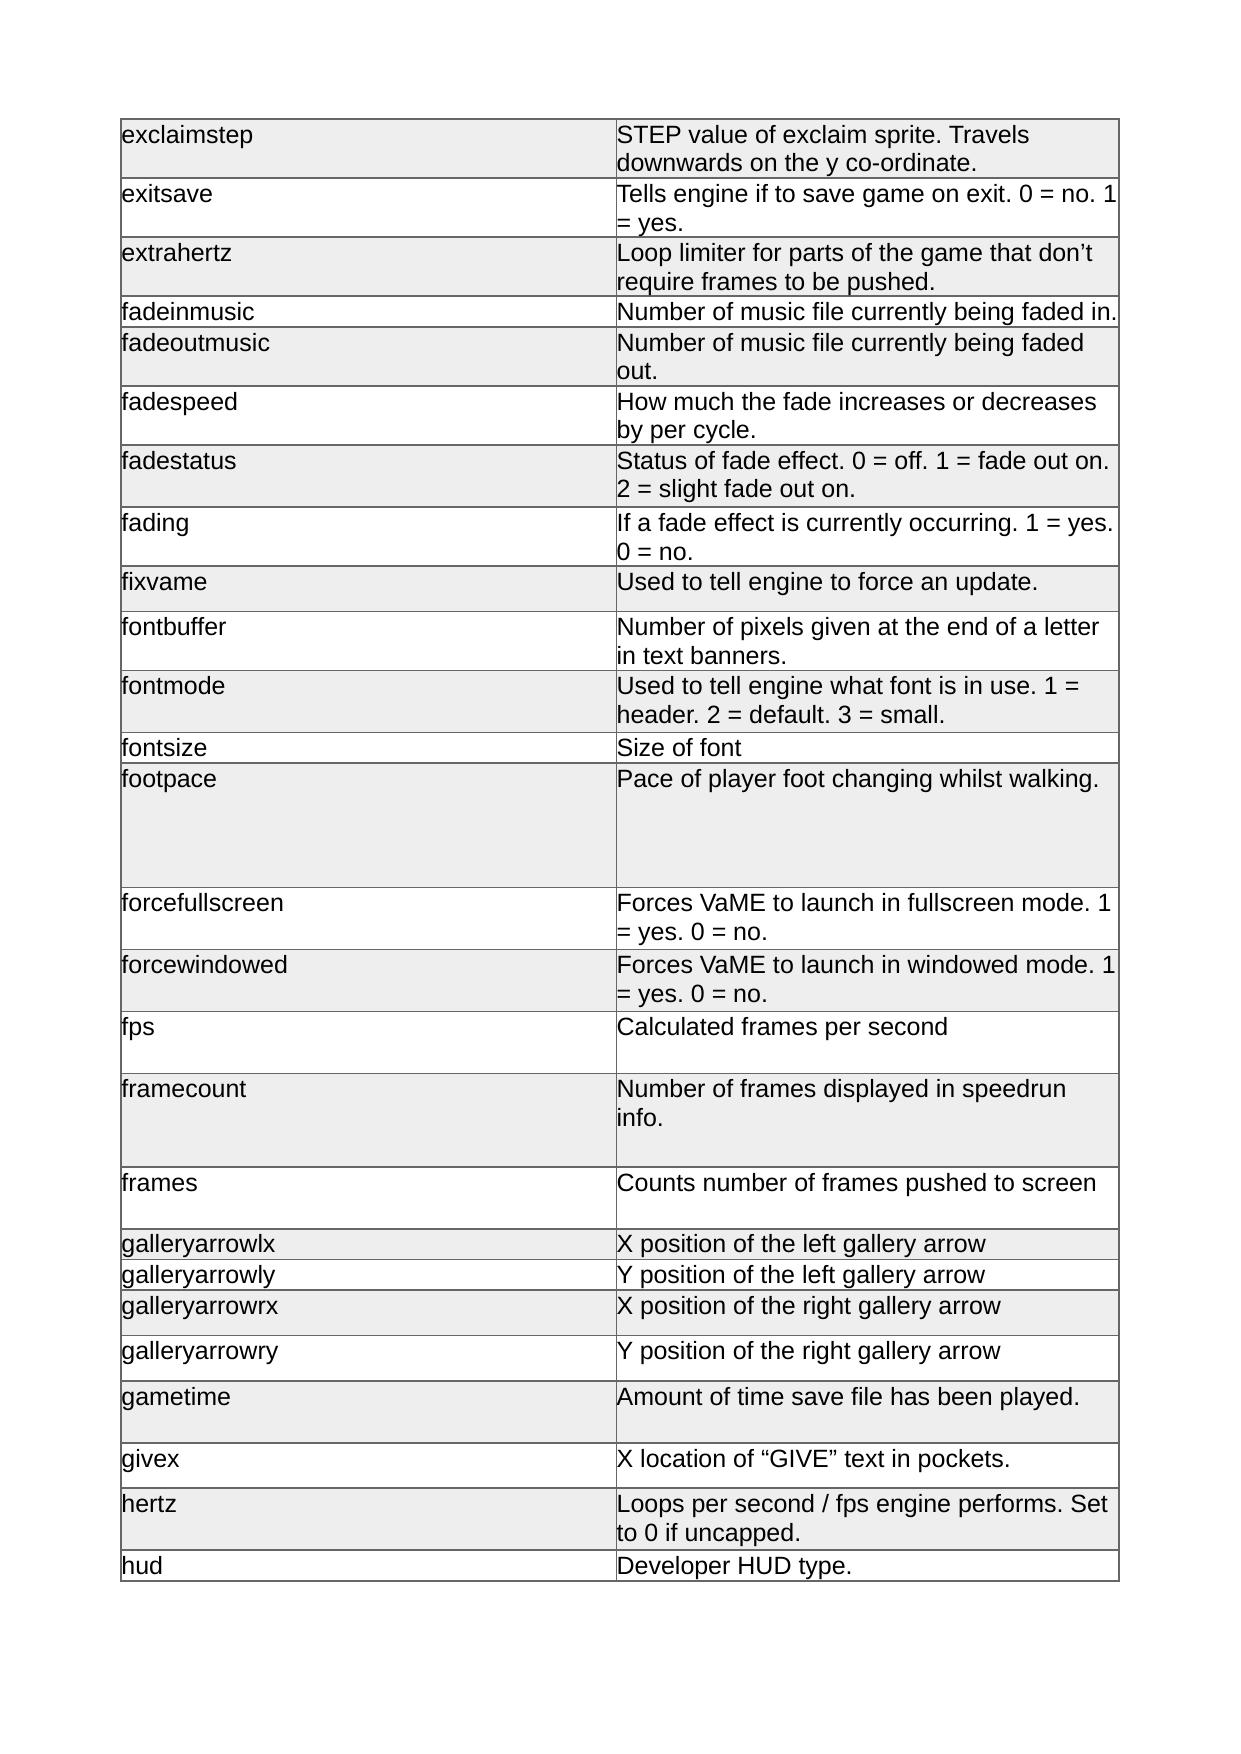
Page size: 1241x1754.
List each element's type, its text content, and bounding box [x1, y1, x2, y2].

table_cell fixvame [122, 567, 616, 611]
table_cell galleryarrowry [122, 1336, 616, 1380]
table_cell gametime [122, 1382, 616, 1442]
table_cell frames [122, 1168, 616, 1228]
table_cell Pace of player foot changing whilst walking. [617, 764, 1118, 887]
table_cell Y position of the right gallery arrow [617, 1336, 1118, 1380]
table_cell hertz [122, 1489, 616, 1549]
table_cell footpace [122, 764, 616, 887]
table_cell exitsave [122, 179, 616, 236]
table_cell fontmode [122, 671, 616, 732]
table_cell galleryarrowlx [122, 1230, 616, 1259]
table_cell framecount [122, 1074, 616, 1166]
table_cell Calculated frames per second [617, 1012, 1118, 1073]
table_cell hud [122, 1551, 616, 1580]
table_cell fps [122, 1012, 616, 1073]
table_cell Number of music file currently being faded out. [617, 328, 1118, 385]
table_cell fadespeed [122, 387, 616, 444]
table_cell Counts number of frames pushed to screen [617, 1168, 1118, 1228]
table_cell fontsize [122, 733, 616, 762]
table_cell Tells engine if to save game on exit. 0 = no. 1 = yes. [617, 179, 1118, 236]
table_cell Used to tell engine what font is in use. 1 = header. 2 = default. 3 = small. [617, 671, 1118, 732]
table_cell extrahertz [122, 238, 616, 295]
table_cell X position of the left gallery arrow [617, 1230, 1118, 1259]
table_cell Size of font [617, 733, 1118, 762]
table_cell Number of music file currently being faded in. [617, 297, 1118, 326]
table_cell Loops per second / fps engine performs. Set to 0 if uncapped. [617, 1489, 1118, 1549]
table_cell galleryarrowly [122, 1260, 616, 1289]
table_cell fadeinmusic [122, 297, 616, 326]
table_cell X position of the right gallery arrow [617, 1291, 1118, 1335]
table_cell fading [122, 508, 616, 565]
table_cell forcewindowed [122, 950, 616, 1011]
table_cell Developer HUD type. [617, 1551, 1118, 1580]
table_cell Amount of time save file has been played. [617, 1382, 1118, 1442]
table_cell Forces VaME to launch in windowed mode. 1 = yes. 0 = no. [617, 950, 1118, 1011]
table_cell How much the fade increases or decreases by per cycle. [617, 387, 1118, 444]
table_cell fontbuffer [122, 612, 616, 669]
table_cell Number of frames displayed in speedrun info. [617, 1074, 1118, 1166]
table_cell If a fade effect is currently occurring. 1 = yes. 0 = no. [617, 508, 1118, 565]
table_cell galleryarrowrx [122, 1291, 616, 1335]
table_cell Forces VaME to launch in fullscreen mode. 1 = yes. 0 = no. [617, 888, 1118, 949]
table_cell fadestatus [122, 446, 616, 506]
table_cell Used to tell engine to force an update. [617, 567, 1118, 611]
table_cell Y position of the left gallery arrow [617, 1260, 1118, 1289]
table_cell X location of “GIVE” text in pockets. [617, 1444, 1118, 1487]
table_cell fadeoutmusic [122, 328, 616, 385]
table_cell givex [122, 1444, 616, 1487]
table_cell STEP value of exclaim sprite. Travels downwards on the y co-ordinate. [617, 120, 1118, 177]
table_cell Number of pixels given at the end of a letter in text banners. [617, 612, 1118, 669]
table_cell Loop limiter for parts of the game that don’t require frames to be pushed. [617, 238, 1118, 295]
table_cell forcefullscreen [122, 888, 616, 949]
table_cell Status of fade effect. 0 = off. 1 = fade out on. 2 = slight fade out on. [617, 446, 1118, 506]
table_cell exclaimstep [122, 120, 616, 177]
